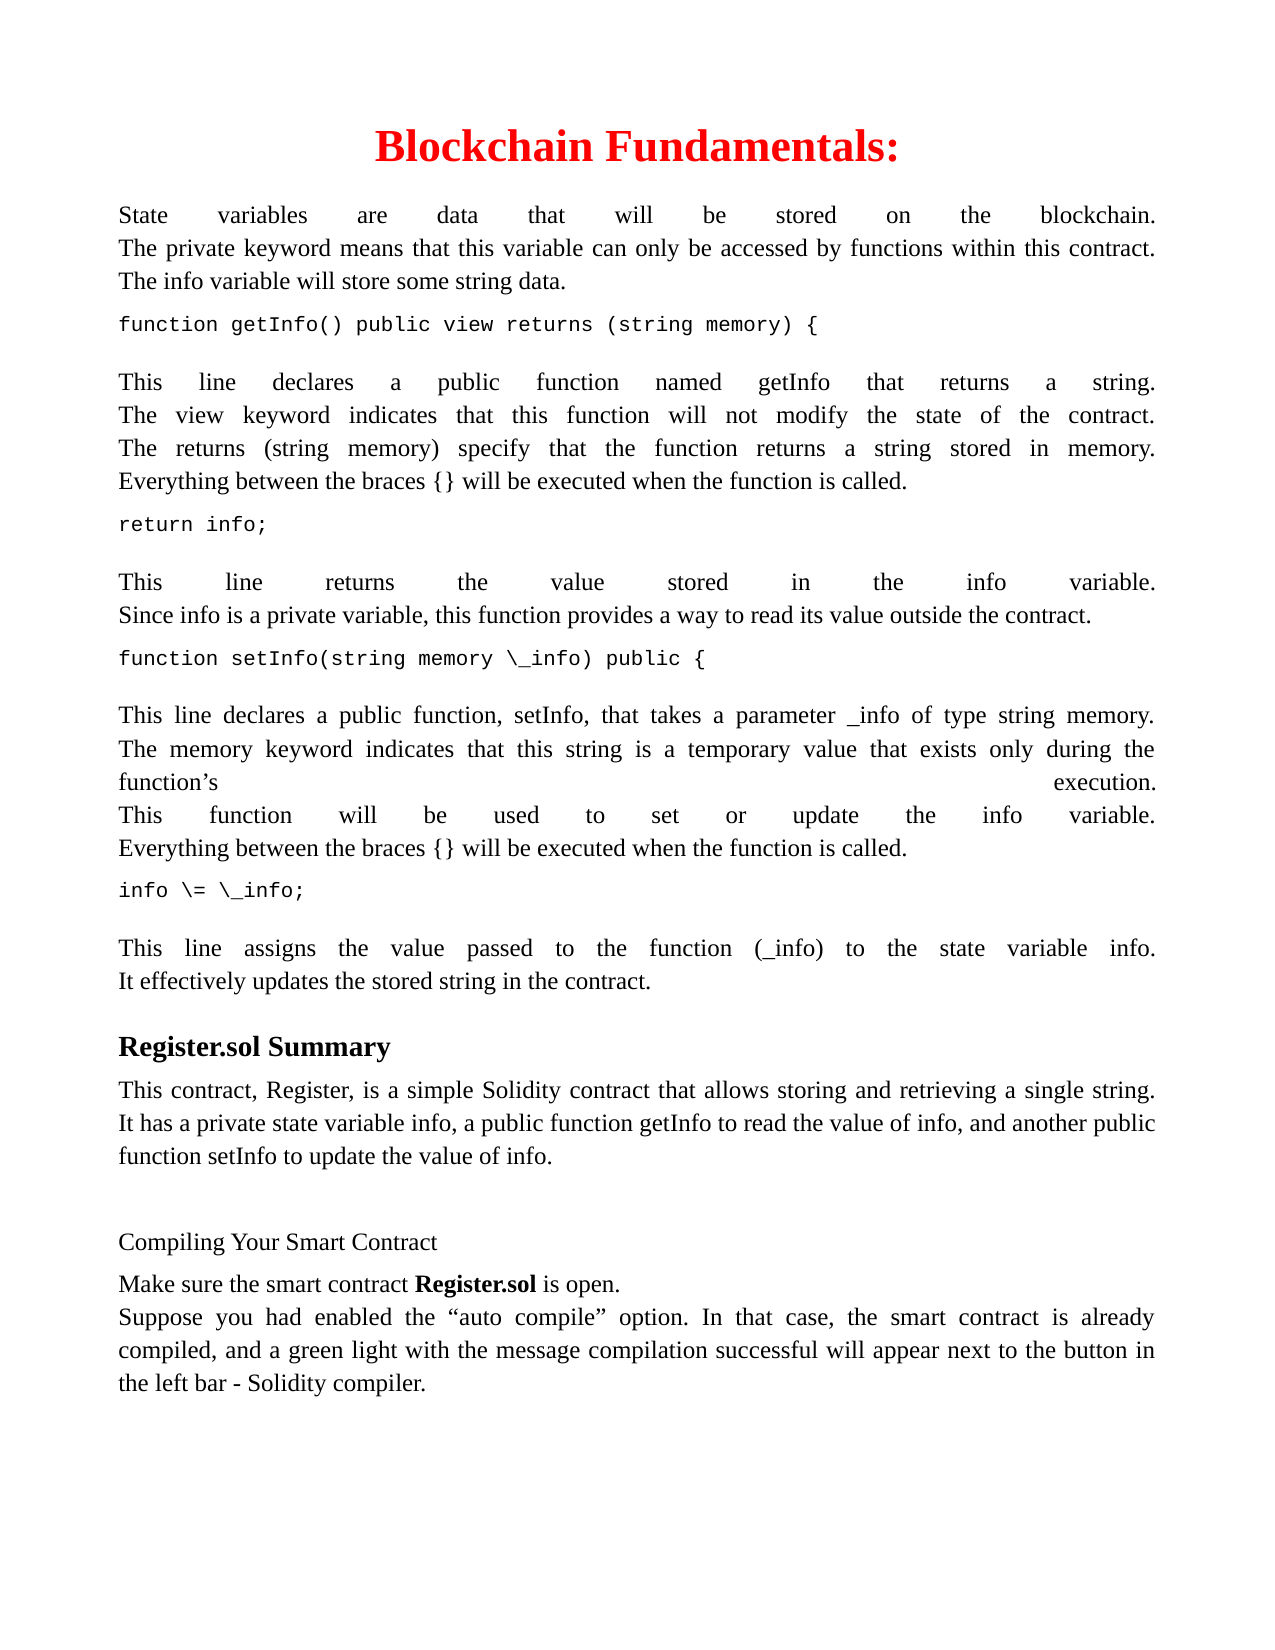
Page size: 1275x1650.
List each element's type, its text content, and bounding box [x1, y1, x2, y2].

text This line declares a public function, setInfo, that takes a parameter _info of type string memory. The memory keyword indicates that this string is a temporary value that exists only during the function’s execution. This function will be used to set or update the info variable. Everything between the braces {} will be executed when the function is called. [118, 701, 1157, 861]
text info \= \_info; [118, 880, 1157, 904]
text function getInfo() public view returns (string memory) { [118, 314, 1157, 338]
text This line assigns the value passed to the function (_info) to the state variable info. It effectively updates the stored string in the contract. [118, 933, 1157, 995]
text return info; [118, 514, 1157, 537]
text This line declares a public function named getInfo that returns a string. The view keyword indicates that this function will not modify the state of the contract. The returns (string memory) specify that the function returns a string stored in memory. Everything between the braces {} will be executed when the function is called. [118, 367, 1157, 495]
text This line returns the value stored in the info variable. Since info is a private variable, this function provides a way to read its value outside the contract. [118, 567, 1157, 629]
text Make sure the smart contract Register.sol is open. [118, 1269, 1157, 1297]
text function setInfo(string memory \_info) public { [118, 647, 1157, 671]
text Suppose you had enabled the “auto compile” option. In that case, the smart contract is already compiled, and a green light with the message compilation successful will appear next to the button in the left bar - Solidity compiler. [118, 1302, 1157, 1397]
subtitle Register.sol Summary [118, 1029, 1157, 1062]
text State variables are data that will be stored on the blockchain. The private keyword means that this variable can only be accessed by functions within this contract. The info variable will store some string data. [118, 200, 1157, 295]
text This contract, Register, is a simple Solidity contract that allows storing and retrieving a single string. It has a private state variable info, a public function getInfo to read the value of info, and another public function setInfo to update the value of info. [118, 1075, 1157, 1169]
subtitle Compiling Your Smart Contract [118, 1227, 1157, 1256]
